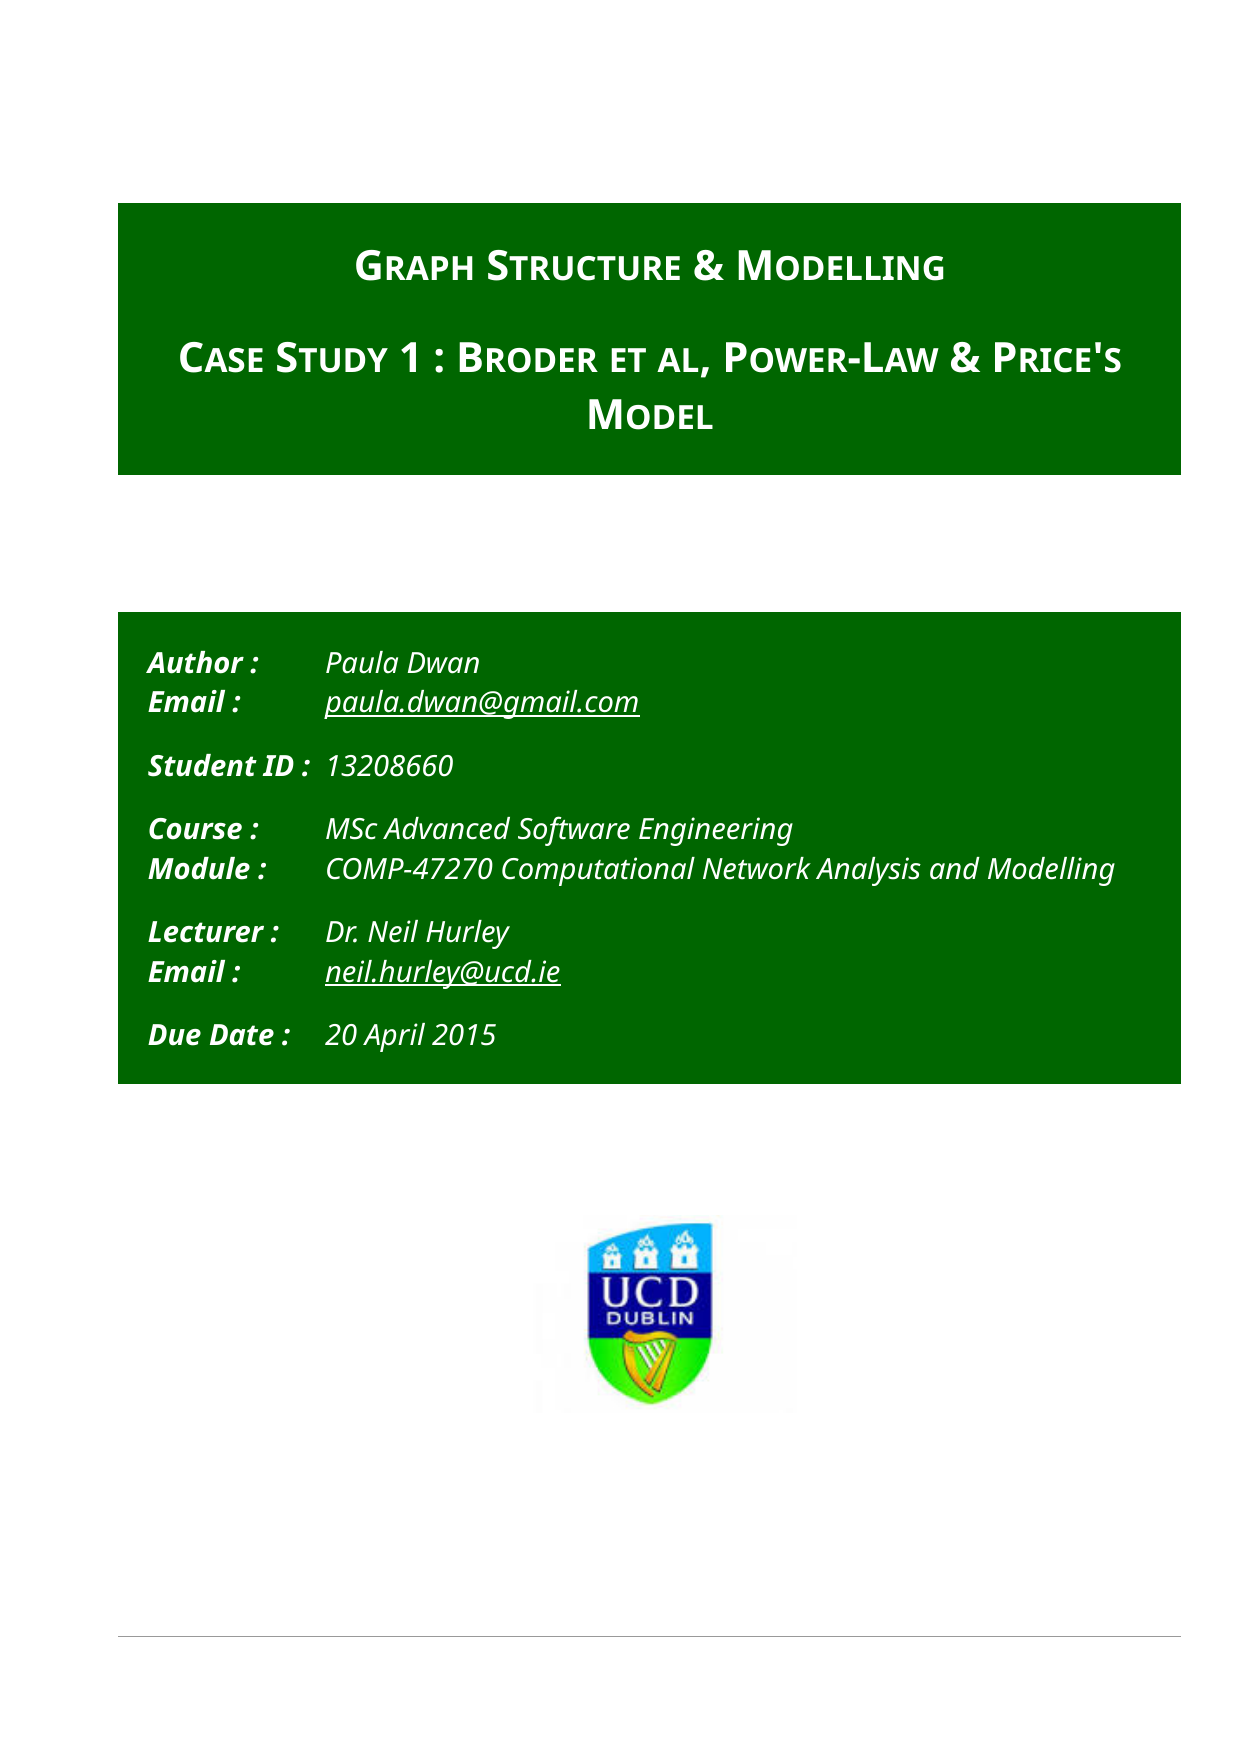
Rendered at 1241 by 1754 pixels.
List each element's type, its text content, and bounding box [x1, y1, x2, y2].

title Case Study 1 : Broder et al, Power-Law & Price's Model [118, 295, 1181, 471]
subtitle Author : Paula Dwan Email : paula.dwan@gmail.com [118, 614, 1181, 715]
subtitle Student ID : 13208660 [118, 715, 1181, 779]
picture [502, 1215, 798, 1413]
subtitle Due Date : 20 April 2015 [118, 984, 1181, 1083]
subtitle Lecturer : Dr. Neil Hurley Email : neil.hurley@ucd.ie [118, 882, 1181, 984]
title Graph Structure & Modelling [118, 207, 1181, 293]
subtitle Course : MSc Advanced Software Engineering Module : COMP-47270 Computational Network Analysis and Modelling [118, 779, 1181, 882]
